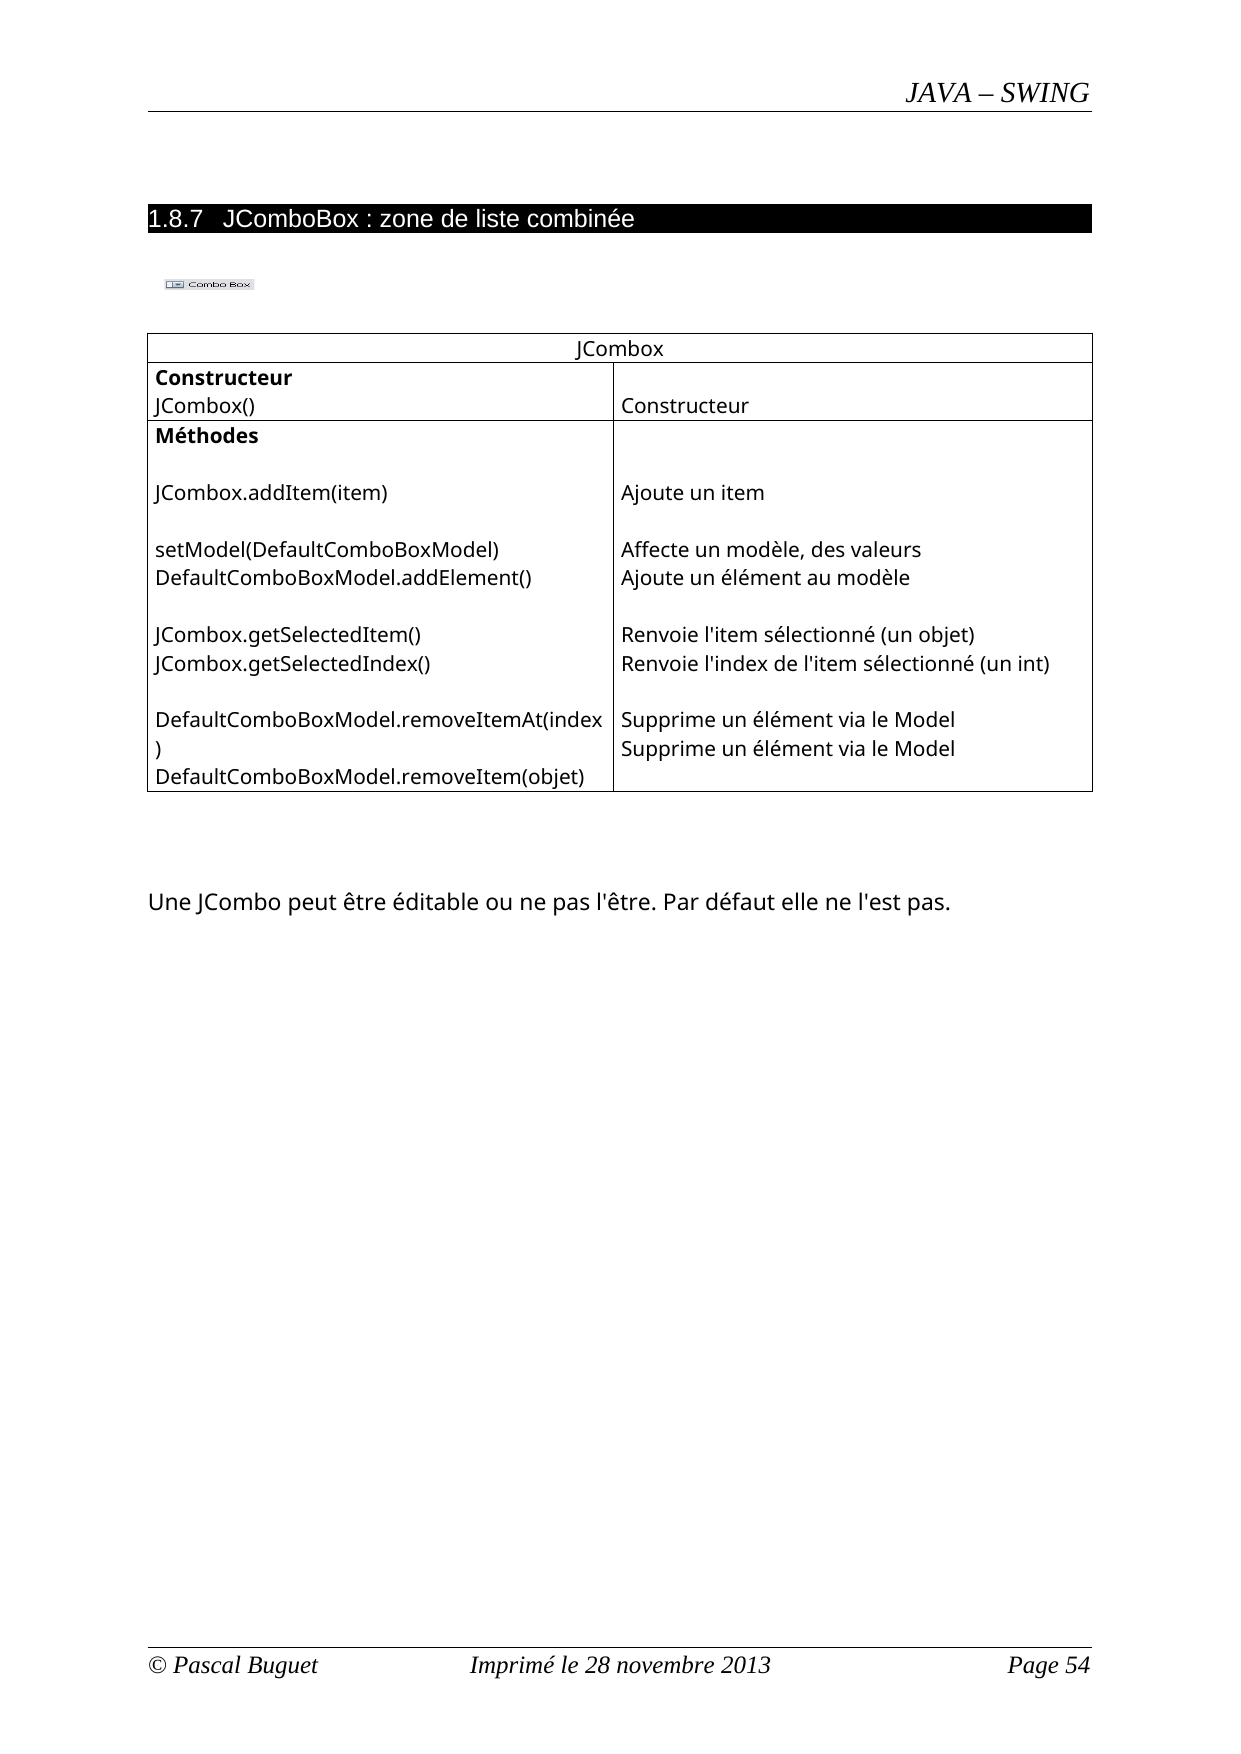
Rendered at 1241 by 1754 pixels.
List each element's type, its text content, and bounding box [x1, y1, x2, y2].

subtitle JComboBox : zone de liste combinée [148, 204, 1092, 233]
text Une JCombo peut être éditable ou ne pas l'être. Par défaut elle ne l'est pas. [148, 886, 1092, 917]
table_cell Constructeur JCombox() [148, 363, 613, 420]
table_cell Ajoute un item Affecte un modèle, des valeurs Ajoute un élément au modèle Renvoie l'item sélectionné (un objet) Renvoie l'index de l'item sélectionné (un int) Supprime un élément via le Model Supprime un élément via le Model [614, 421, 1092, 791]
table_header JCombox [148, 334, 1092, 362]
table_cell Méthodes JCombox.addItem(item) setModel(DefaultComboBoxModel) DefaultComboBoxModel.addElement() JCombox.getSelectedItem() JCombox.getSelectedIndex() DefaultComboBoxModel.removeItemAt(index) DefaultComboBoxModel.removeItem(objet) [148, 421, 613, 791]
table_cell Constructeur [614, 363, 1092, 420]
